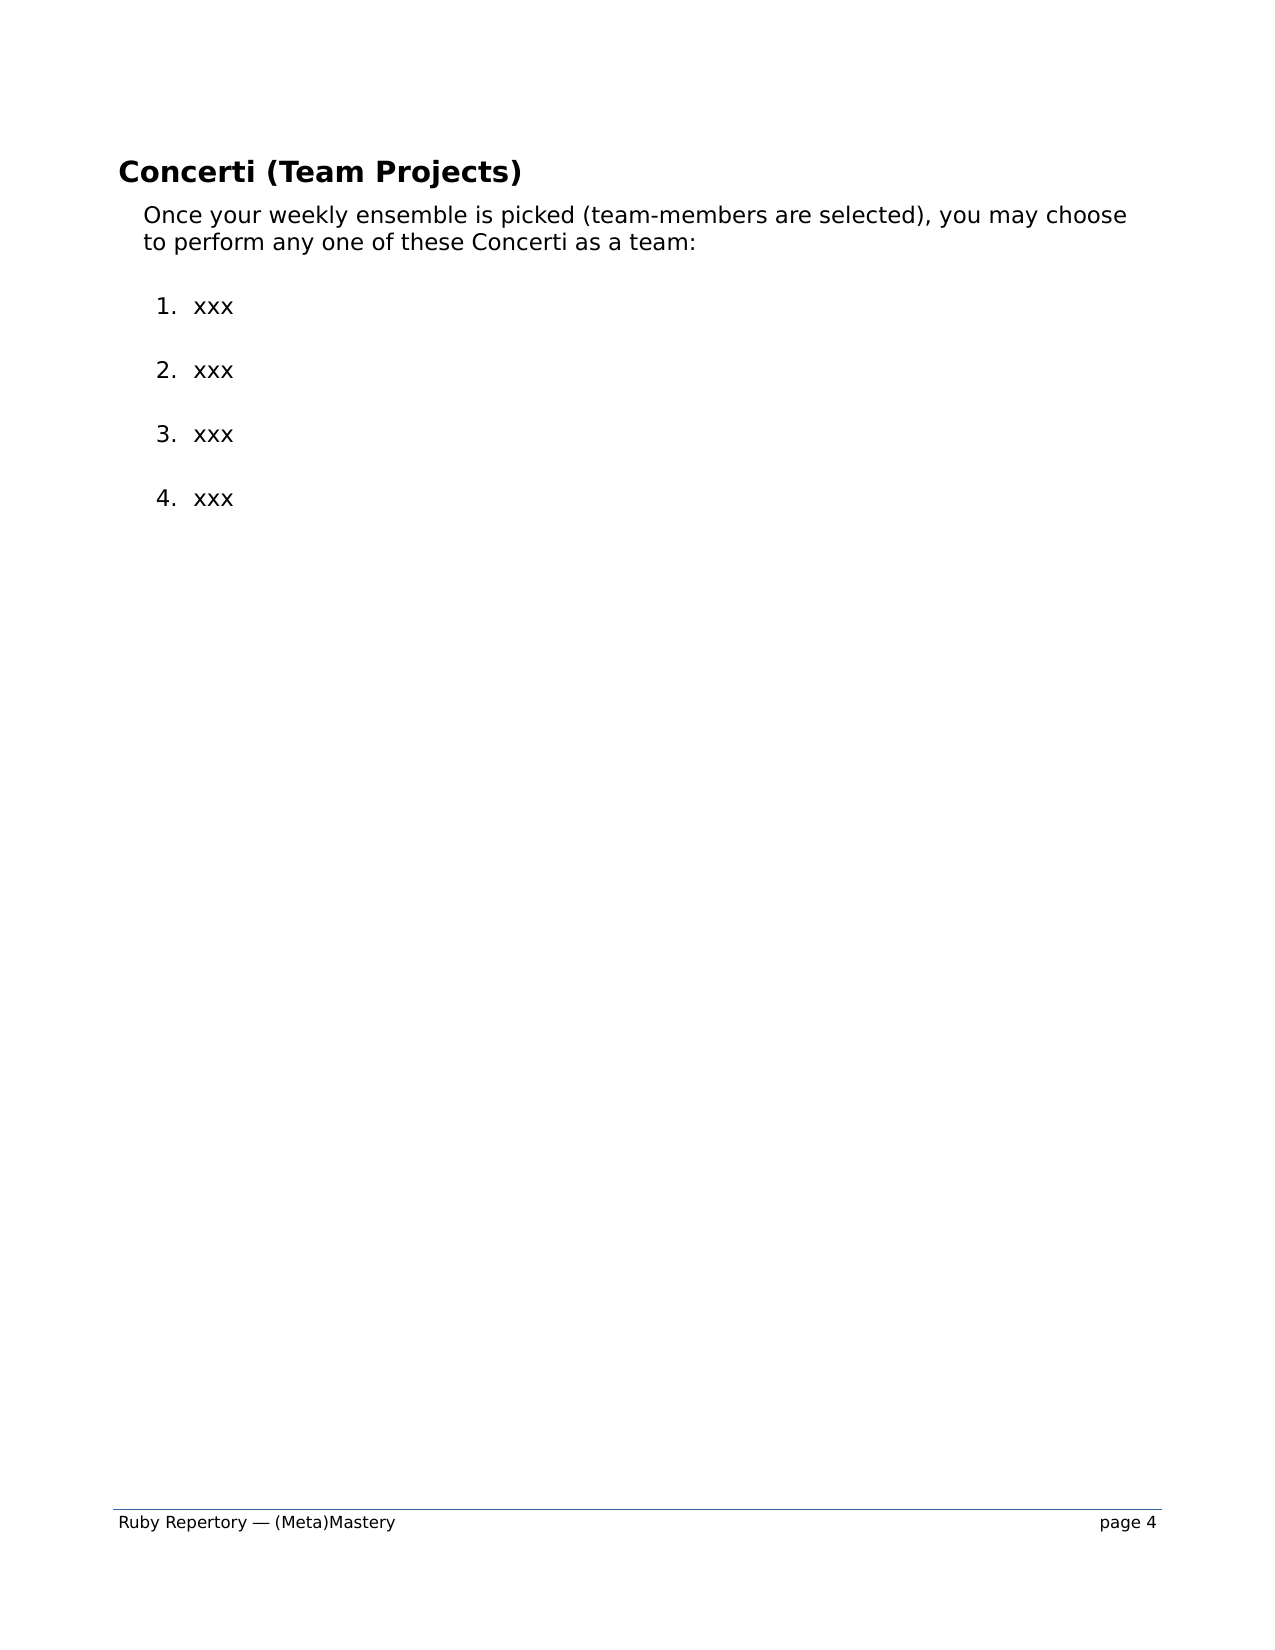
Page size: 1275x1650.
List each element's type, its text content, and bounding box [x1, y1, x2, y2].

list xxx [156, 485, 1157, 512]
list xxx [156, 293, 1157, 319]
list xxx [156, 357, 1157, 384]
text Concerti (Team Projects) [118, 156, 1157, 189]
text Once your weekly ensemble is picked (team-members are selected), you may choose to perform any one of these Concerti as a team: [143, 202, 1157, 255]
list xxx [156, 421, 1157, 448]
